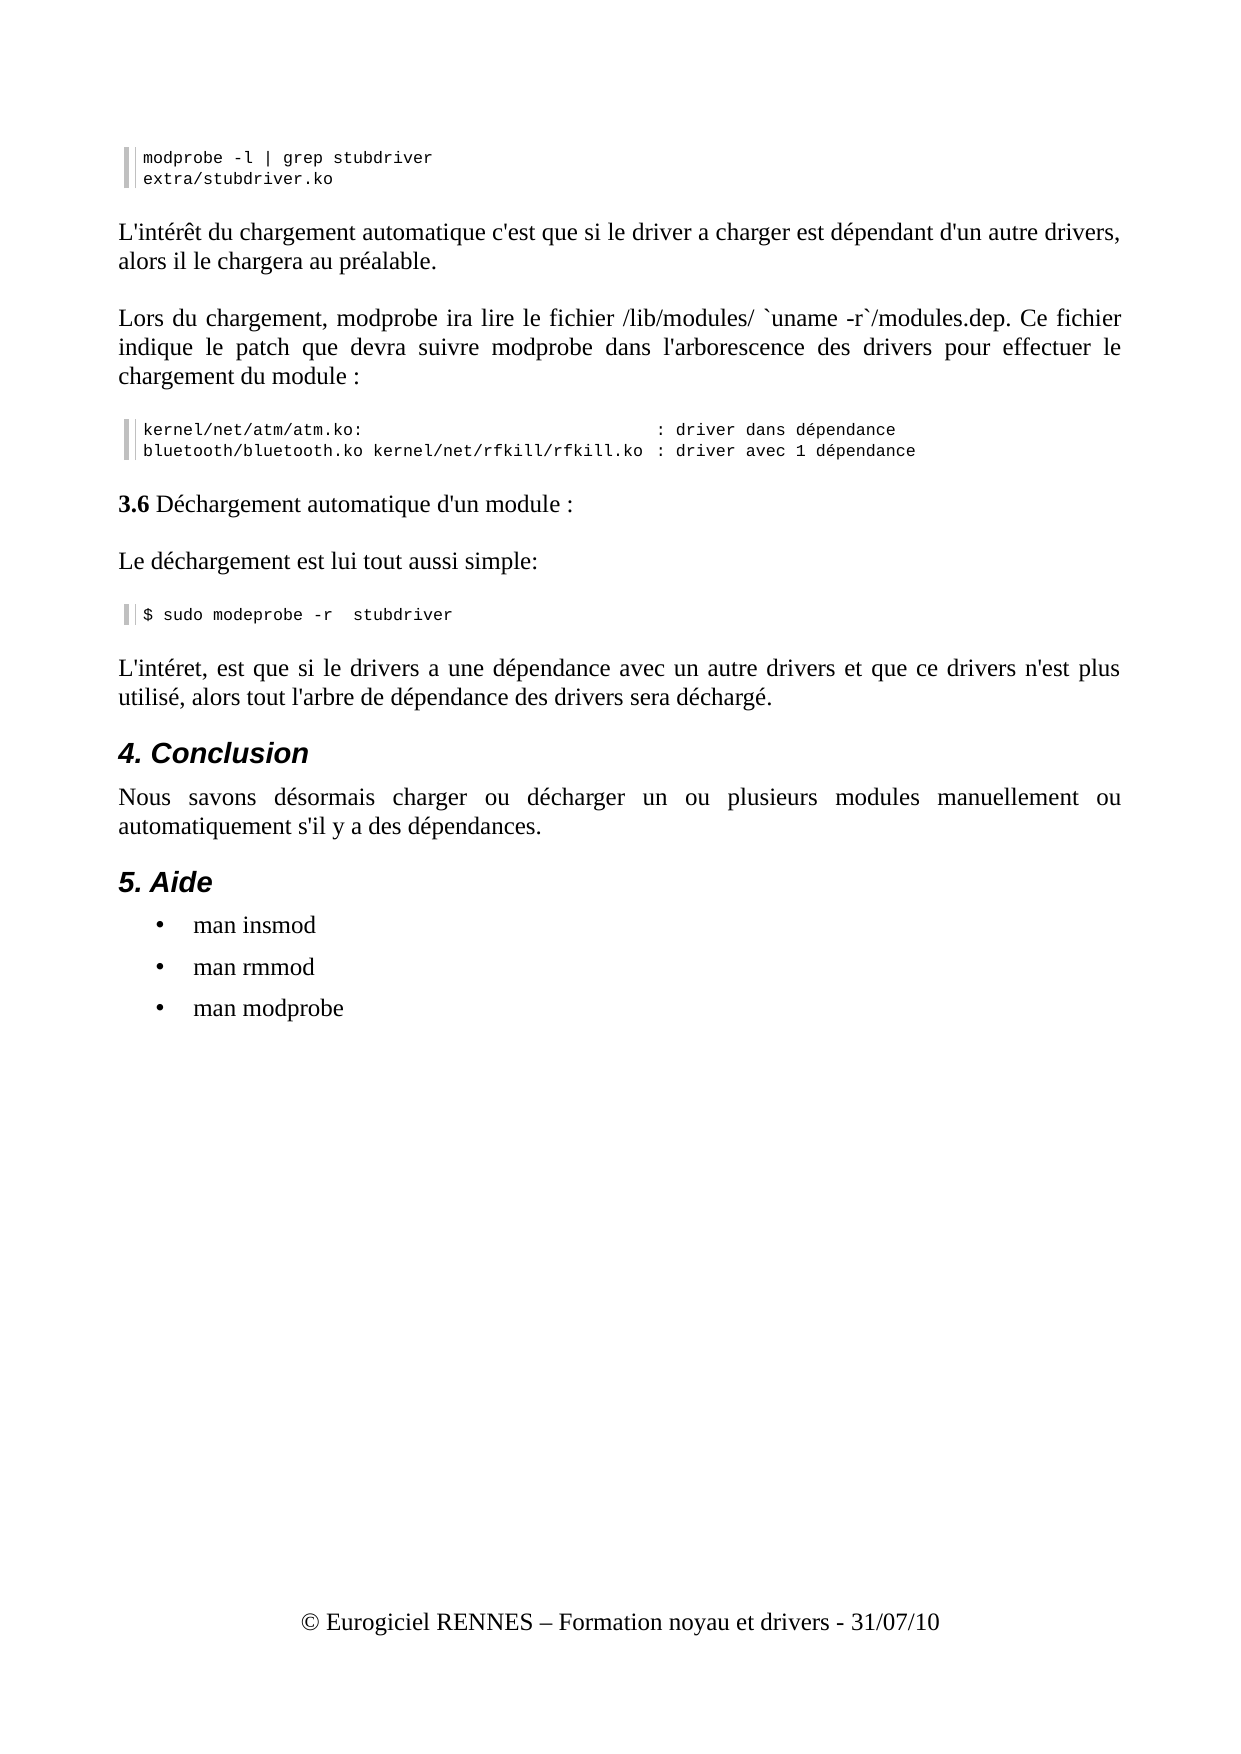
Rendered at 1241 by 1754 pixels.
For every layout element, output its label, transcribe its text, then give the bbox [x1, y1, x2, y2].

text Nous savons désormais charger ou décharger un ou plusieurs modules manuellement ou automatiquement s'il y a des dépendances. [118, 782, 1122, 839]
text L'intérêt du chargement automatique c'est que si le driver a charger est dépendant d'un autre drivers, alors il le chargera au préalable. [118, 217, 1122, 275]
subtitle 4. Conclusion [118, 736, 1122, 769]
text Lors du chargement, modprobe ira lire le fichier /lib/modules/ `uname -r`/modules.dep. Ce fichier indique le patch que devra suivre modprobe dans l'arborescence des drivers pour effectuer le chargement du module : [118, 303, 1122, 390]
text L'intéret, est que si le drivers a une dépendance avec un autre drivers et que ce drivers n'est plus utilisé, alors tout l'arbre de dépendance des drivers sera déchargé. [118, 653, 1122, 711]
list man insmod [156, 911, 1122, 939]
list man rmmod [156, 952, 1122, 981]
subtitle 5. Aide [118, 864, 1122, 898]
text bluetooth/bluetooth.ko kernel/net/rfkill/rfkill.ko : driver avec 1 dépendance [136, 439, 1063, 460]
text 3.6 Déchargement automatique d'un module : [118, 489, 1122, 518]
text modprobe -l | grep stubdriver [136, 147, 1063, 168]
list man modprobe [156, 993, 1122, 1022]
text $ sudo modeprobe -r stubdriver [136, 604, 1063, 625]
text Le déchargement est lui tout aussi simple: [118, 546, 1122, 575]
text kernel/net/atm/atm.ko: : driver dans dépendance [124, 418, 1063, 439]
text extra/stubdriver.ko [136, 168, 1063, 188]
